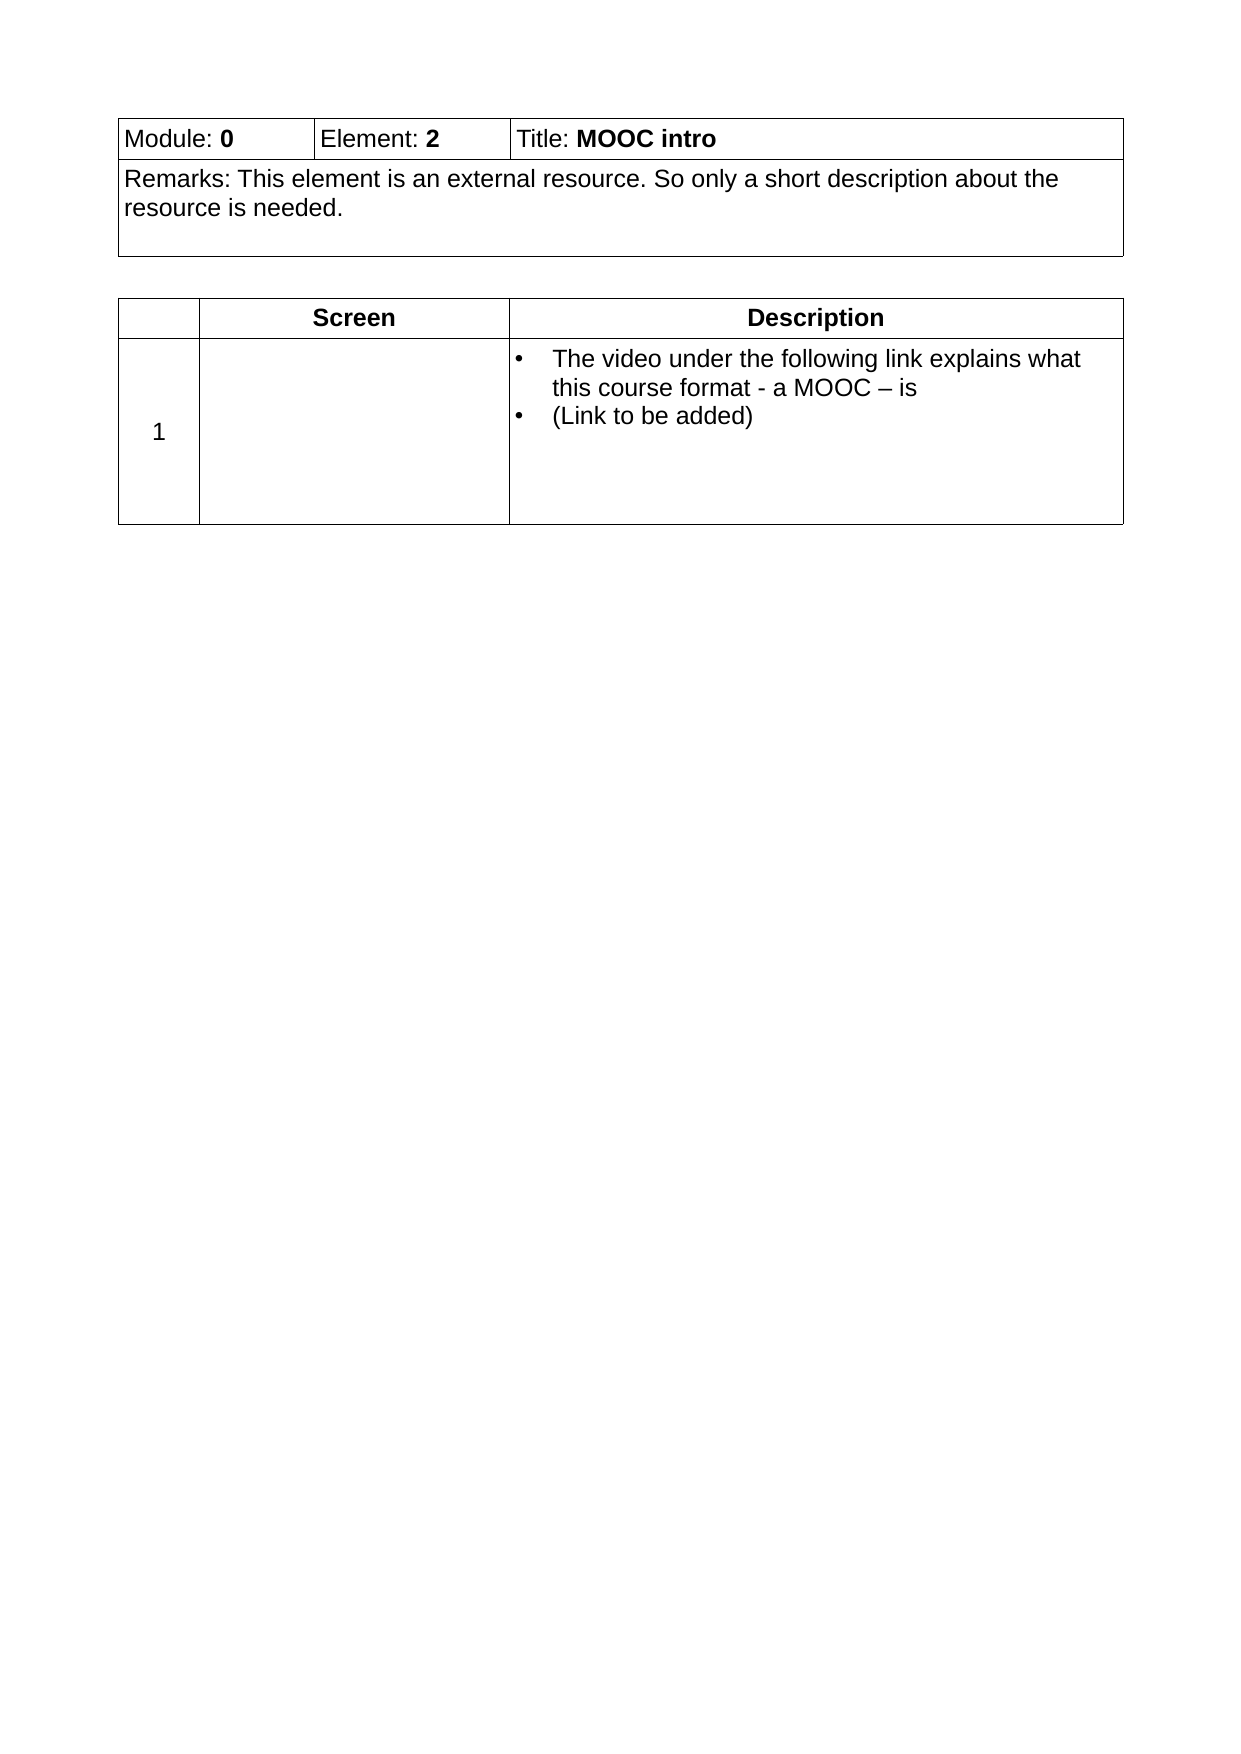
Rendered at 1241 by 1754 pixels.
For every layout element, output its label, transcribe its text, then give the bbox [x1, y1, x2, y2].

table_header Description [510, 299, 1123, 338]
table_cell Remarks: This element is an external resource. So only a short description about the resource is needed. [119, 160, 1123, 256]
table_header [119, 299, 199, 338]
table_header Module: 0 [119, 119, 314, 158]
table_header Element: 2 [315, 119, 510, 158]
table_cell 1 [119, 339, 199, 524]
table_cell [200, 339, 509, 524]
table_header Screen [200, 299, 509, 338]
table_header Title: MOOC intro [511, 119, 1123, 158]
table_cell The video under the following link explains what this course format - a MOOC – is (Link to be added) [510, 339, 1123, 524]
